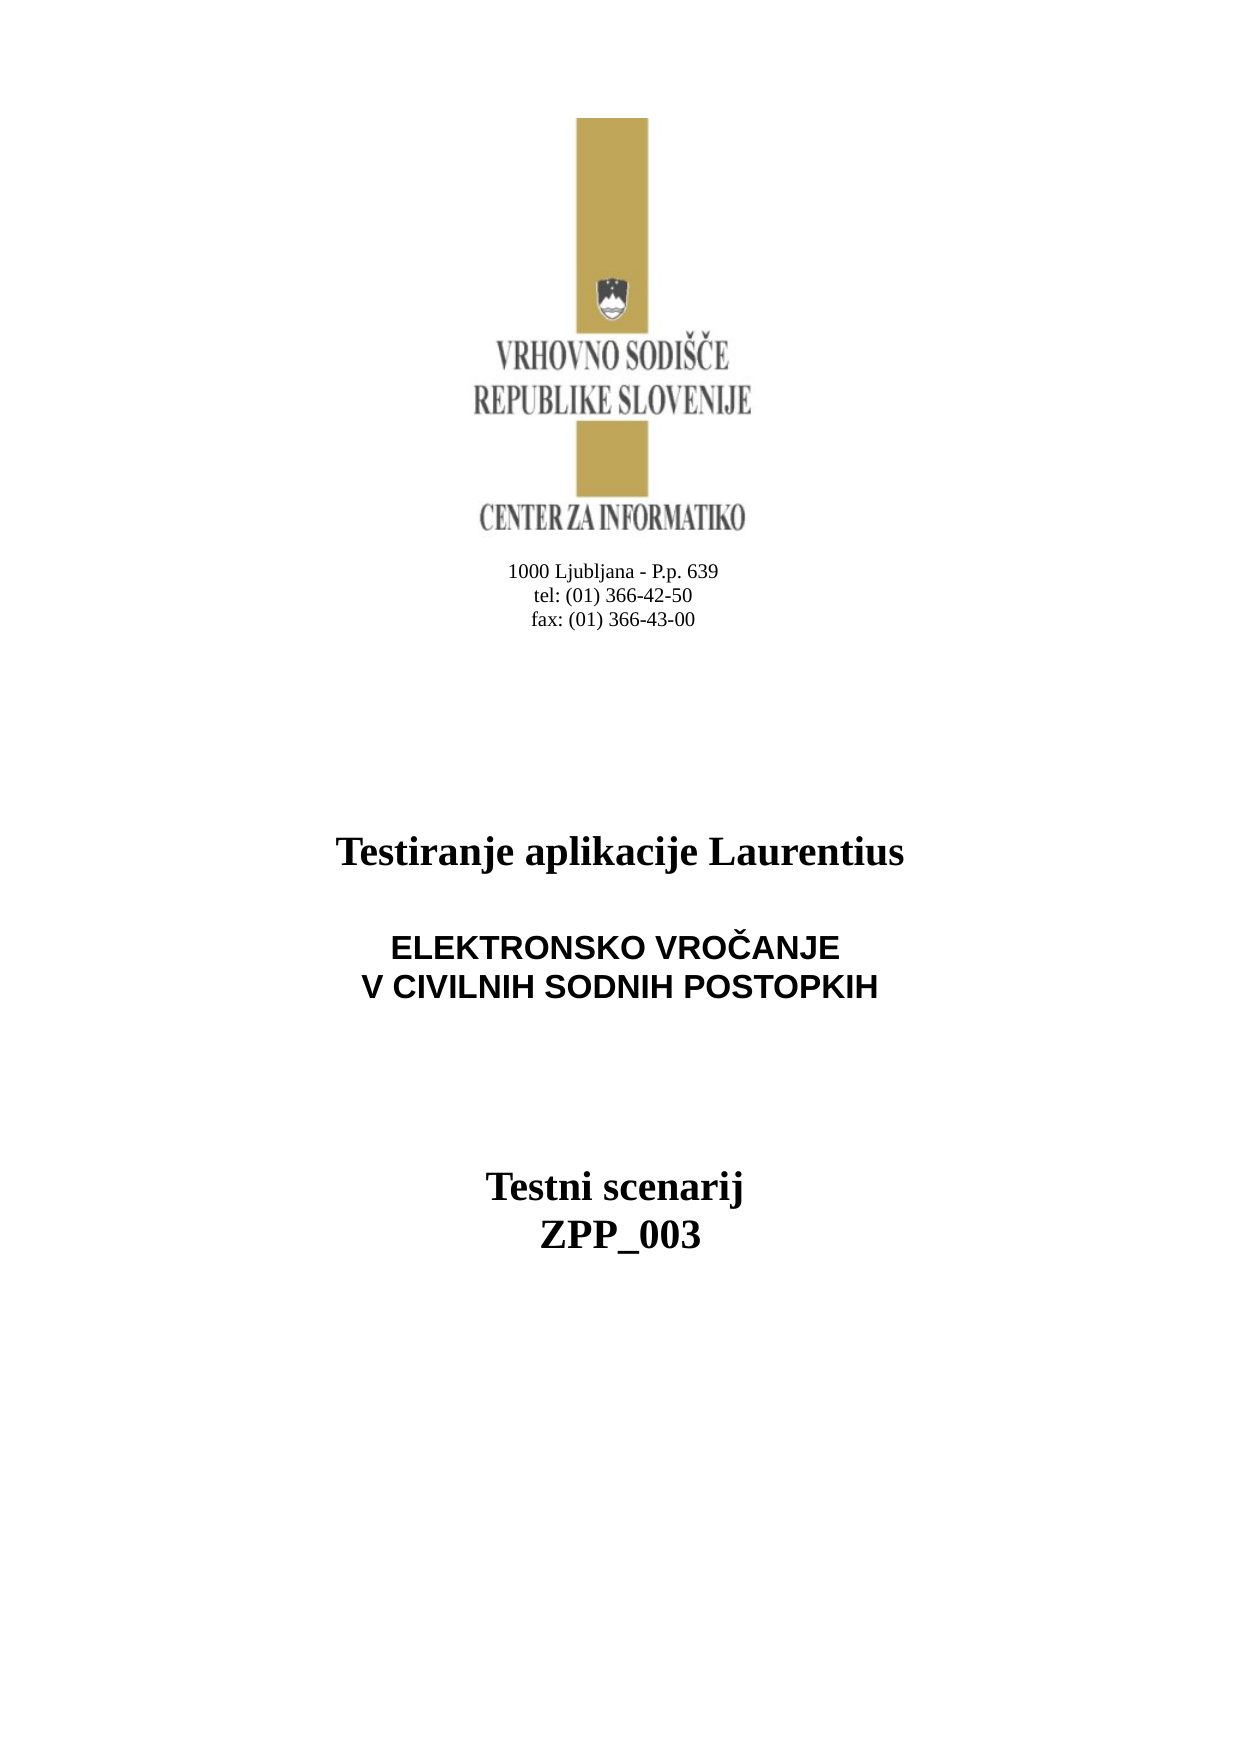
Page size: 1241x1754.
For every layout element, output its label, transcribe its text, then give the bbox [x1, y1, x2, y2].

picture [468, 118, 758, 537]
text 1000 Ljubljana - P.p. 639 [378, 558, 847, 583]
text fax: (01) 366-43-00 [378, 607, 847, 631]
subtitle ELEKTRONSKO VROČANJE V CIVILNIH SODNIH POSTOPKIH [118, 928, 1122, 1005]
text Testni scenarij [118, 1162, 1122, 1209]
text ZPP_003 [118, 1209, 1122, 1257]
text Testiranje aplikacije Laurentius [118, 827, 1122, 875]
text tel: (01) 366-42-50 [378, 583, 847, 607]
